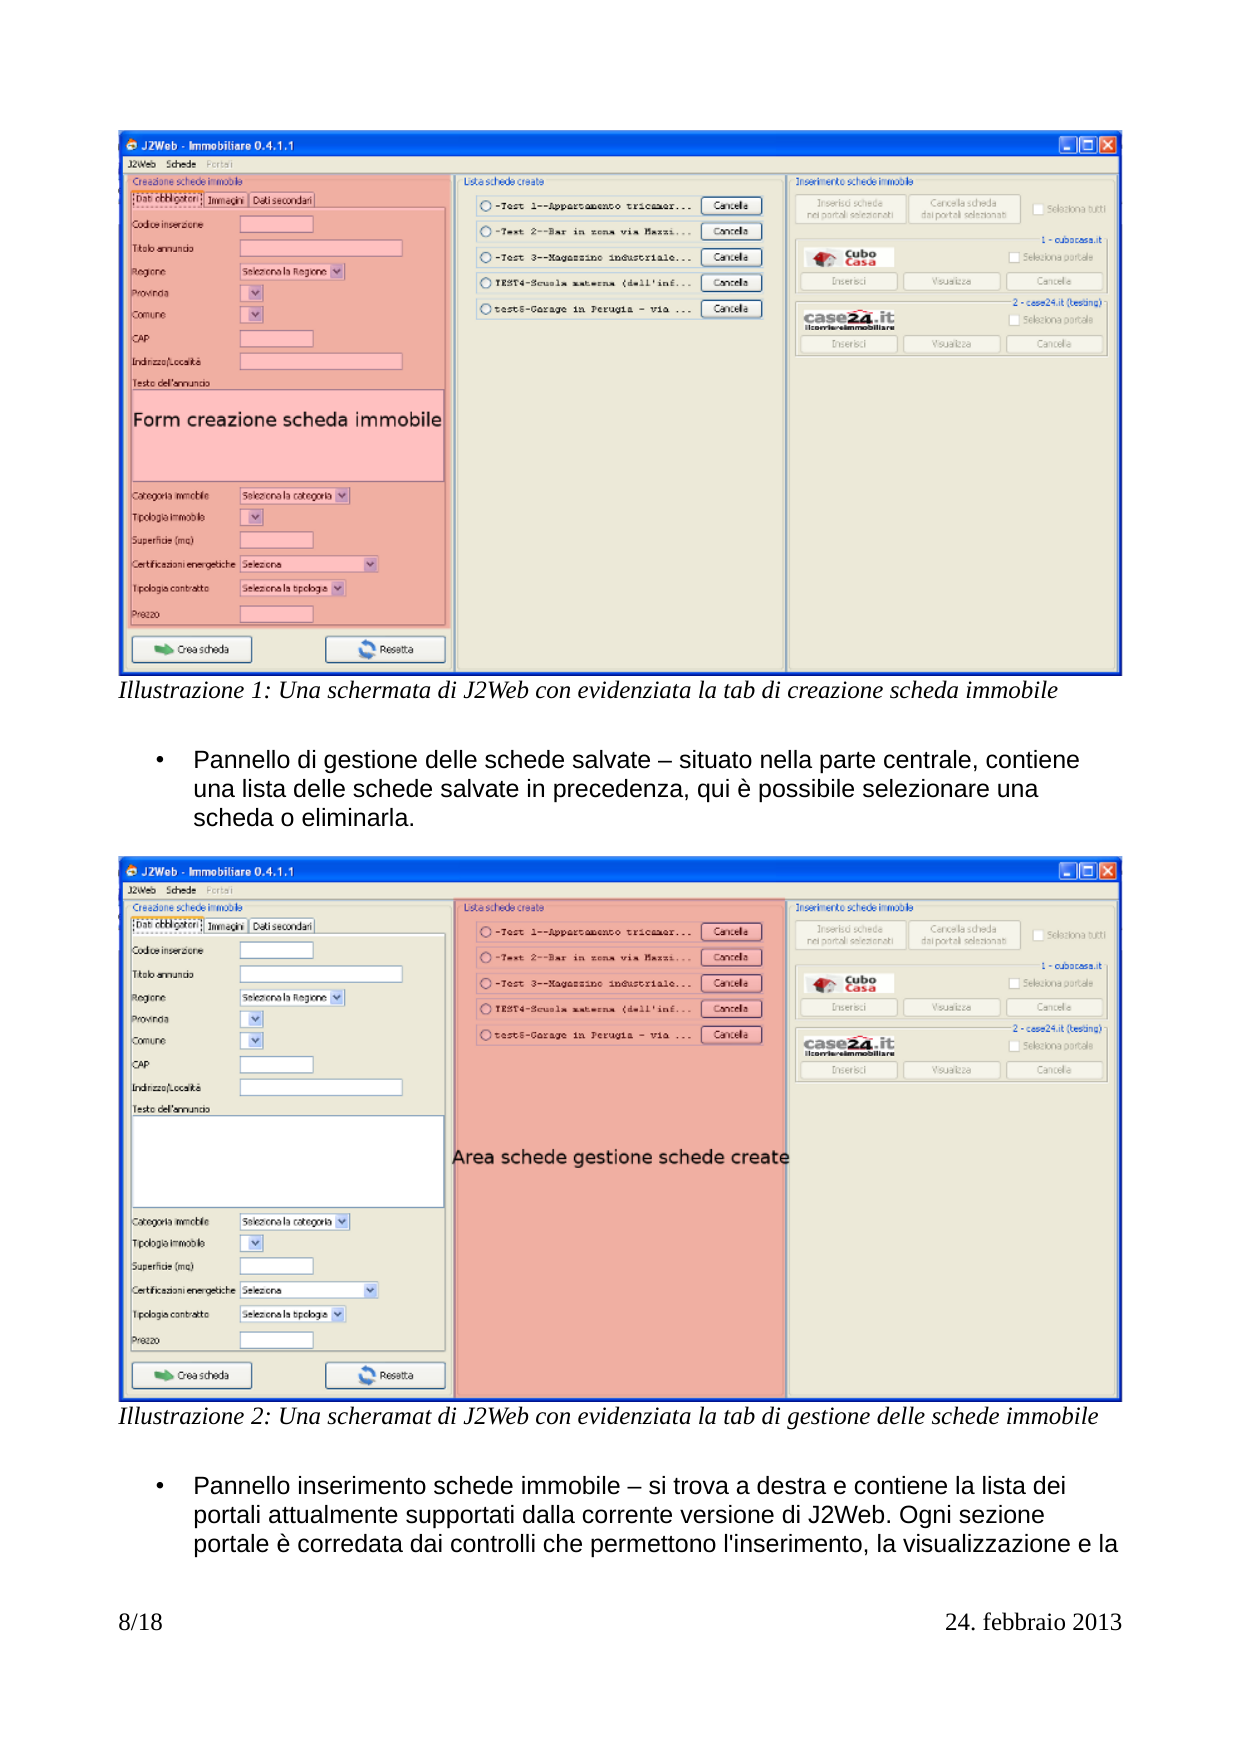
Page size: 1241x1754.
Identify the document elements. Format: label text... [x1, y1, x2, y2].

text Illustrazione 1: Una schermata di J2Web con evidenziata la tab di creazione scheda immobile [118, 676, 1122, 704]
list Pannello di gestione delle schede salvate – situato nella parte centrale, contiene una lista delle schede salvate in precedenza, qui è possibile selezionare una scheda o eliminarla. [156, 745, 1122, 832]
picture [118, 130, 1123, 676]
picture [118, 856, 1123, 1402]
list Pannello inserimento schede immobile – si trova a destra e contiene la lista dei portali attualmente supportati dalla corrente versione di J2Web. Ogni sezione portale è corredata dai controlli che permettono l'inserimento, la visualizzazione e la [156, 1471, 1122, 1558]
text Illustrazione 2: Una scheramat di J2Web con evidenziata la tab di gestione delle schede immobile [118, 1402, 1122, 1430]
